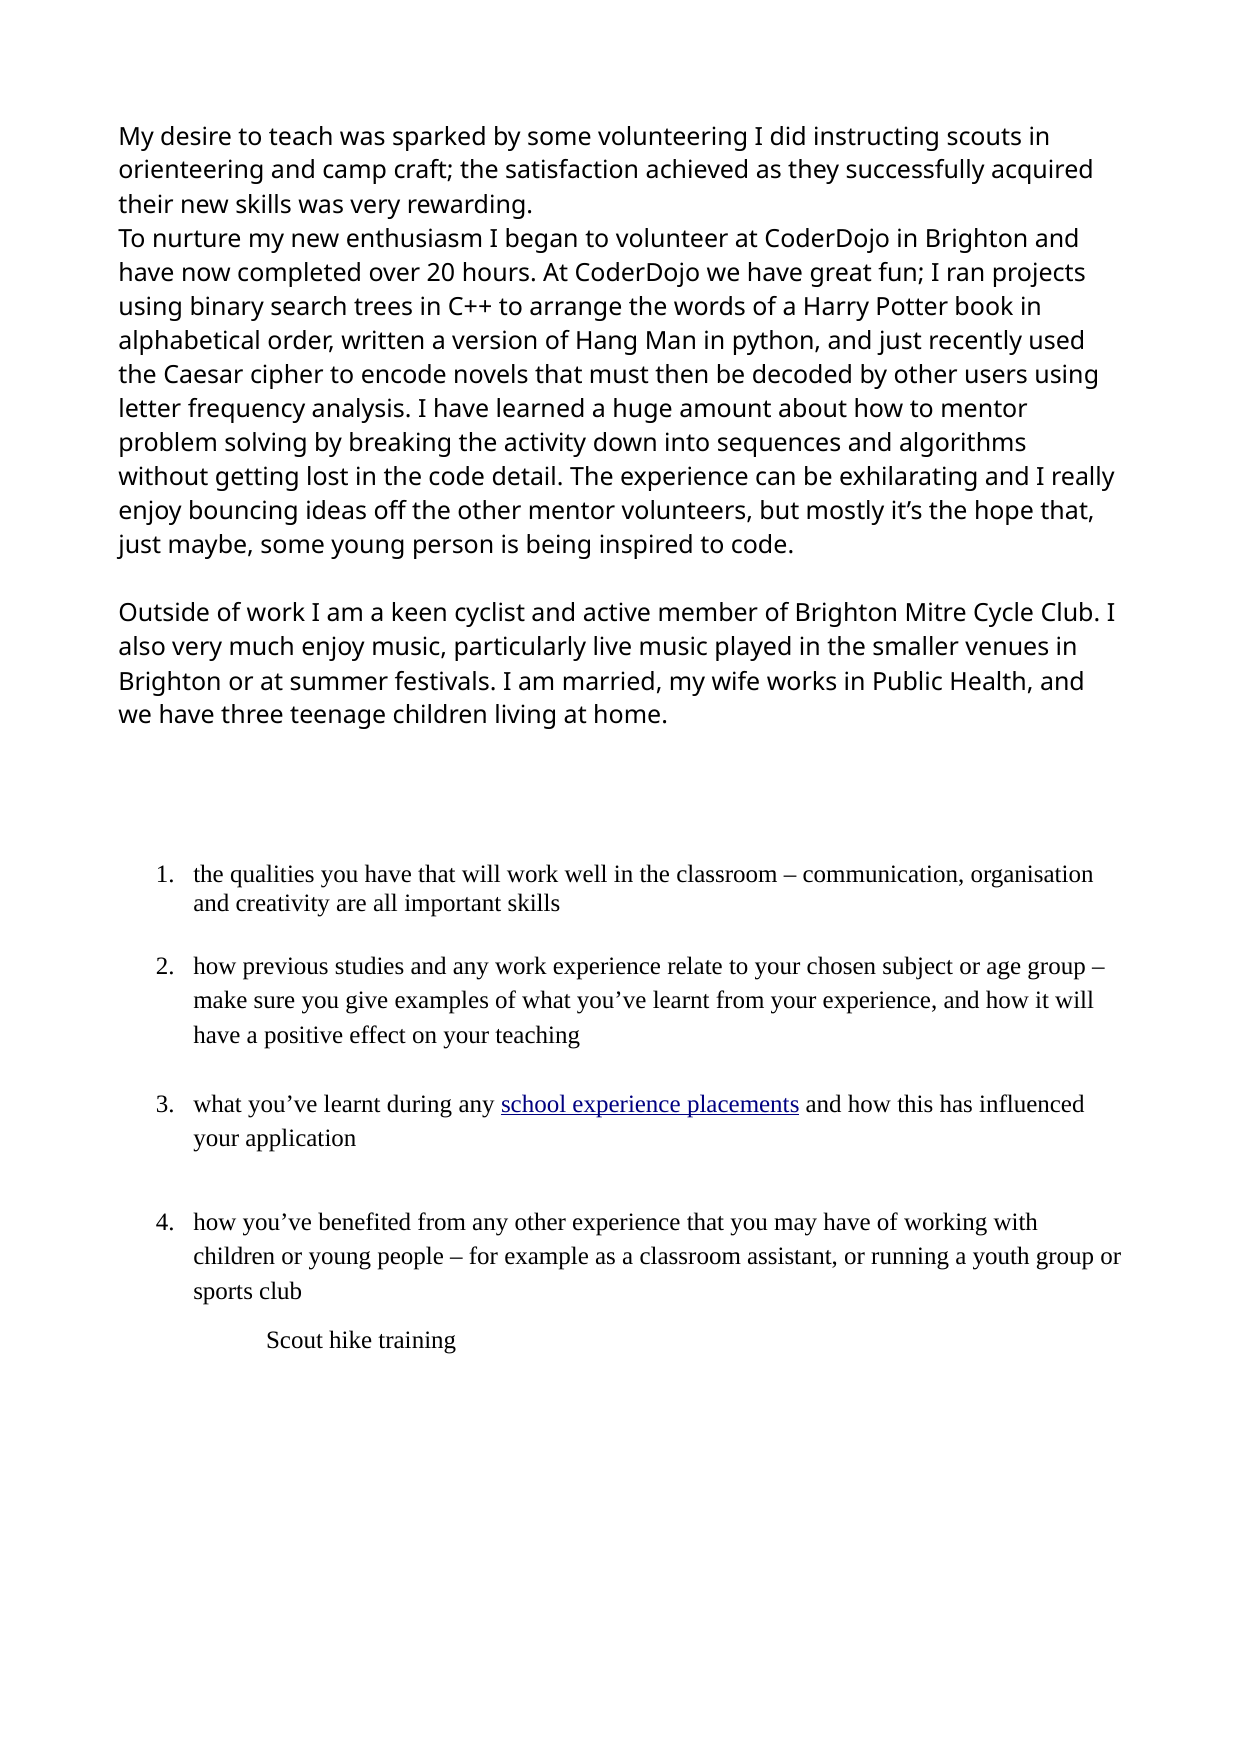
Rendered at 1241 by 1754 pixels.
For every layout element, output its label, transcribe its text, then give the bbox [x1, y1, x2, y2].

list how you’ve benefited from any other experience that you may have of working with children or young people – for example as a classroom assistant, or running a youth group or sports club [156, 1207, 1122, 1305]
list how previous studies and any work experience relate to your chosen subject or age group – make sure you give examples of what you’ve learnt from your experience, and how it will have a positive effect on your teaching [156, 951, 1122, 1049]
text To nurture my new enthusiasm I began to volunteer at CoderDojo in Brighton and have now completed over 20 hours. At CoderDojo we have great fun; I ran projects using binary search trees in C++ to arrange the words of a Harry Potter book in alphabetical order, written a version of Hang Man in python, and just recently used the Caesar cipher to encode novels that must then be decoded by other users using letter frequency analysis. I have learned a huge amount about how to mentor problem solving by breaking the activity down into sequences and algorithms without getting lost in the code detail. The experience can be exhilarating and I really enjoy bouncing ideas off the other mentor volunteers, but mostly it’s the hope that, just maybe, some young person is being inspired to code. [118, 220, 1122, 561]
text My desire to teach was sparked by some volunteering I did instructing scouts in orienteering and camp craft; the satisfaction achieved as they successfully acquired their new skills was very rewarding. [118, 118, 1122, 220]
text Scout hike training [118, 1325, 1122, 1354]
text Outside of work I am a keen cyclist and active member of Brighton Mitre Cycle Club. I also very much enjoy music, particularly live music played in the smaller venues in Brighton or at summer festivals. I am married, my wife works in Public Health, and we have three teenage children living at home. [118, 595, 1122, 731]
list the qualities you have that will work well in the classroom – communication, organisation and creativity are all important skills [156, 859, 1122, 917]
list what you’ve learnt during any school experience placements and how this has influenced your application [156, 1089, 1122, 1152]
